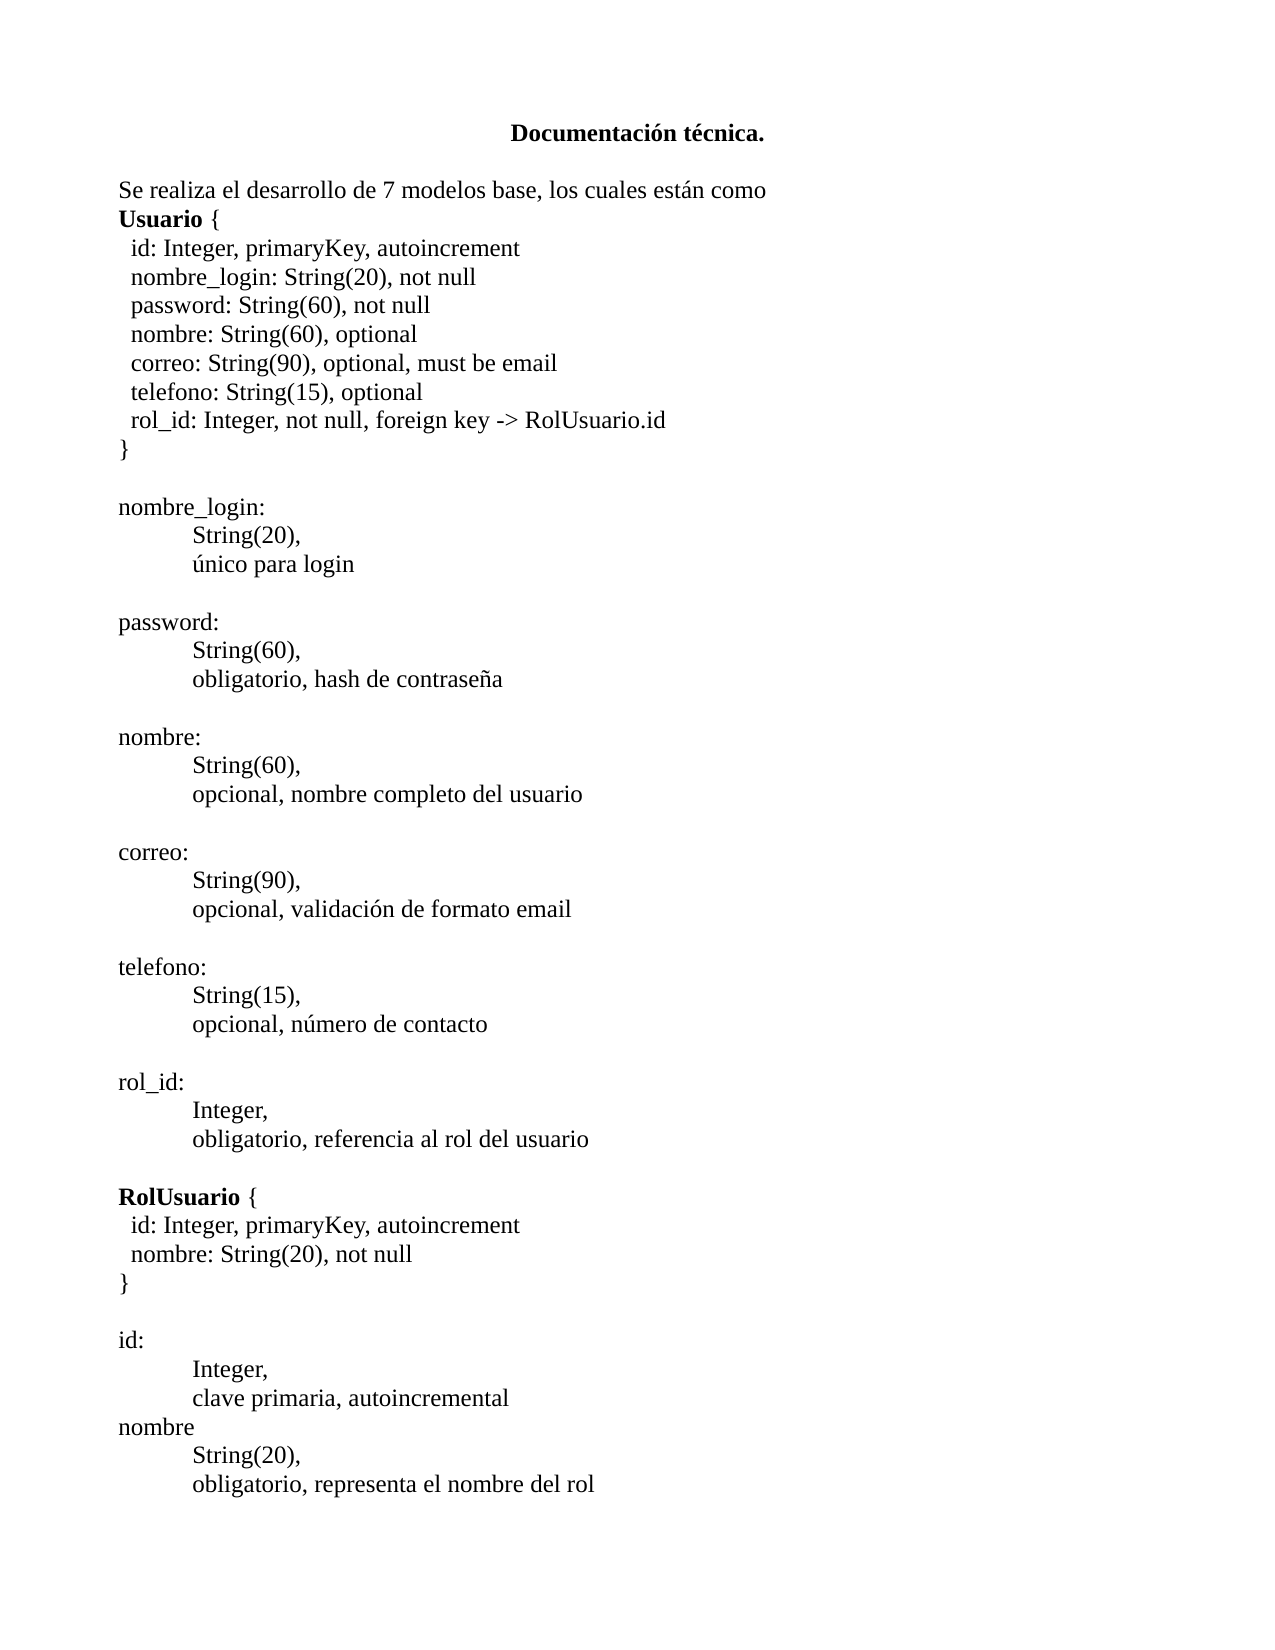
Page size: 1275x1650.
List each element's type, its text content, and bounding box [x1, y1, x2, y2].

text id: Integer, primaryKey, autoincrement [118, 1211, 1157, 1239]
text único para login [118, 549, 1157, 578]
text String(60), [118, 751, 1157, 779]
text id: Integer, primaryKey, autoincrement [118, 233, 1157, 262]
text } [118, 1268, 1157, 1297]
text id: Integer, [118, 1326, 1157, 1383]
text Se realiza el desarrollo de 7 modelos base, los cuales están como Usuario { [118, 176, 1157, 233]
text opcional, número de contacto [118, 1009, 1157, 1038]
text } [118, 434, 1157, 463]
text nombre: String(20), not null [118, 1239, 1157, 1268]
text clave primaria, autoincremental [118, 1383, 1157, 1412]
text opcional, validación de formato email [118, 894, 1157, 923]
text String(90), [118, 866, 1157, 894]
text String(15), [118, 981, 1157, 1009]
text rol_id: [118, 1067, 1157, 1096]
text correo: String(90), optional, must be email [118, 348, 1157, 377]
text nombre String(20), [118, 1412, 1157, 1469]
text opcional, nombre completo del usuario [118, 779, 1157, 808]
text correo: [118, 837, 1157, 866]
text telefono: [118, 952, 1157, 981]
text nombre: [118, 722, 1157, 751]
text Documentación técnica. [118, 118, 1157, 147]
text String(60), [118, 636, 1157, 664]
text nombre_login: String(20), not null [118, 262, 1157, 291]
text obligatorio, hash de contraseña [118, 664, 1157, 693]
text RolUsuario { [118, 1182, 1157, 1211]
text Integer, [118, 1096, 1157, 1124]
text obligatorio, referencia al rol del usuario [118, 1124, 1157, 1153]
text obligatorio, representa el nombre del rol [118, 1469, 1157, 1498]
text nombre: String(60), optional [118, 319, 1157, 348]
text password: [118, 607, 1157, 636]
text telefono: String(15), optional [118, 377, 1157, 406]
text password: String(60), not null [118, 291, 1157, 319]
text nombre_login: [118, 463, 1157, 521]
text rol_id: Integer, not null, foreign key -> RolUsuario.id [118, 406, 1157, 434]
text String(20), [118, 521, 1157, 549]
